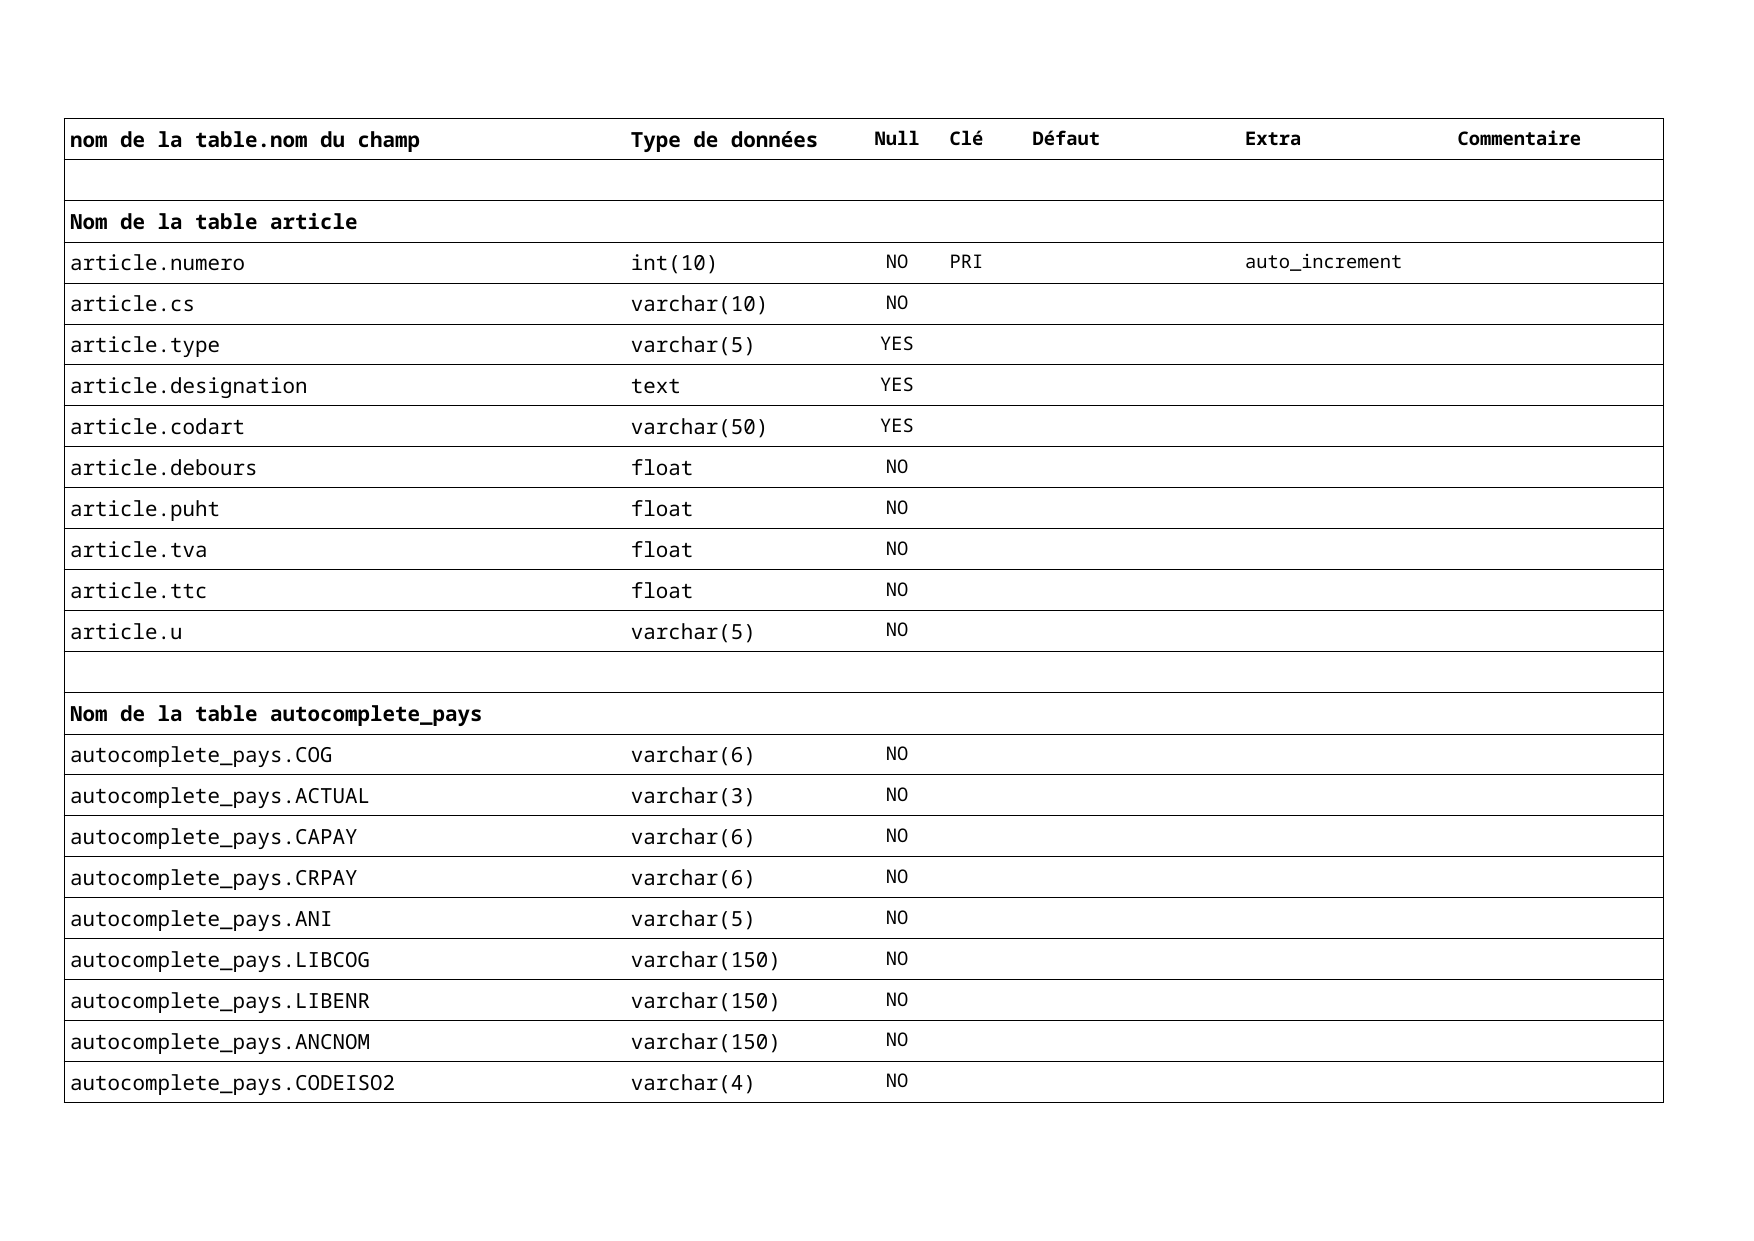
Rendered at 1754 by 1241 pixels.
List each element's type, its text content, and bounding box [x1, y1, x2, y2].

table_cell varchar(5) [625, 611, 850, 651]
table_cell [625, 693, 850, 733]
table_cell [1026, 1062, 1239, 1102]
table_cell varchar(6) [625, 816, 850, 856]
table_cell [944, 980, 1026, 1020]
table_cell autocomplete_pays.COG [65, 735, 625, 774]
table_cell [944, 939, 1026, 979]
table_cell [944, 365, 1026, 405]
table_cell autocomplete_pays.CRPAY [65, 857, 625, 897]
table_cell article.puht [65, 488, 625, 528]
table_cell [1239, 284, 1451, 323]
table_cell varchar(6) [625, 735, 850, 774]
table_cell [1239, 488, 1451, 528]
table_cell [944, 857, 1026, 897]
table_cell [1239, 447, 1451, 487]
table_cell [625, 160, 850, 200]
table_cell [1451, 325, 1663, 364]
table_cell NO [850, 775, 944, 815]
table_cell [1451, 652, 1663, 692]
table_cell [1026, 898, 1239, 938]
table_cell [944, 652, 1026, 692]
table_cell autocomplete_pays.ACTUAL [65, 775, 625, 815]
table_header Défaut [1026, 119, 1239, 159]
table_cell [850, 693, 944, 733]
table_cell autocomplete_pays.CODEISO2 [65, 1062, 625, 1102]
table_cell [1239, 201, 1451, 242]
table_header Extra [1239, 119, 1451, 159]
table_cell int(10) [625, 243, 850, 282]
table_cell [1239, 529, 1451, 569]
table_cell [1451, 201, 1663, 242]
table_cell article.numero [65, 243, 625, 282]
table_cell NO [850, 570, 944, 610]
table_cell [1026, 735, 1239, 774]
table_cell NO [850, 1021, 944, 1061]
table_cell NO [850, 898, 944, 938]
table_cell varchar(150) [625, 939, 850, 979]
table_cell float [625, 529, 850, 569]
table_header Commentaire [1451, 119, 1663, 159]
table_cell [1026, 1021, 1239, 1061]
table_cell [1451, 570, 1663, 610]
table_cell varchar(50) [625, 406, 850, 446]
table_cell [944, 1021, 1026, 1061]
table_cell [1239, 775, 1451, 815]
table_cell [944, 447, 1026, 487]
table_cell [1026, 611, 1239, 651]
table_header nom de la table.nom du champ [65, 119, 625, 159]
table_cell [1239, 160, 1451, 200]
table_cell [1451, 693, 1663, 733]
table_cell [1451, 284, 1663, 323]
table_cell [1239, 857, 1451, 897]
table_cell varchar(6) [625, 857, 850, 897]
table_cell NO [850, 735, 944, 774]
table_cell [1026, 939, 1239, 979]
table_cell [1026, 325, 1239, 364]
table_cell [1026, 160, 1239, 200]
table_cell article.designation [65, 365, 625, 405]
table_cell YES [850, 406, 944, 446]
table_cell [1239, 325, 1451, 364]
table_cell NO [850, 857, 944, 897]
table_cell [65, 160, 625, 200]
table_cell [1026, 693, 1239, 733]
table_cell YES [850, 365, 944, 405]
table_cell [944, 735, 1026, 774]
table_cell [1026, 980, 1239, 1020]
table_cell varchar(4) [625, 1062, 850, 1102]
table_cell float [625, 570, 850, 610]
table_cell [1451, 406, 1663, 446]
table_cell [944, 775, 1026, 815]
table_cell [1239, 980, 1451, 1020]
table_cell [944, 325, 1026, 364]
table_cell [1239, 365, 1451, 405]
table_cell varchar(150) [625, 980, 850, 1020]
table_cell [1451, 857, 1663, 897]
table_cell [1026, 447, 1239, 487]
table_cell [1239, 652, 1451, 692]
table_cell [1239, 406, 1451, 446]
table_cell [944, 406, 1026, 446]
table_cell article.codart [65, 406, 625, 446]
table_cell NO [850, 243, 944, 282]
table_header Type de données [625, 119, 850, 159]
table_cell [1026, 529, 1239, 569]
table_cell [1026, 488, 1239, 528]
table_cell [1026, 570, 1239, 610]
table_cell [944, 898, 1026, 938]
table_cell [944, 488, 1026, 528]
table_cell [944, 160, 1026, 200]
table_cell [850, 201, 944, 242]
table_cell [944, 693, 1026, 733]
table_cell article.cs [65, 284, 625, 323]
table_cell [1239, 735, 1451, 774]
table_cell [1026, 365, 1239, 405]
table_cell varchar(5) [625, 325, 850, 364]
table_cell [1451, 488, 1663, 528]
table_cell article.u [65, 611, 625, 651]
table_cell [1026, 652, 1239, 692]
table_cell text [625, 365, 850, 405]
table_cell NO [850, 529, 944, 569]
table_cell [944, 611, 1026, 651]
table_cell [1451, 980, 1663, 1020]
table_cell [944, 1062, 1026, 1102]
table_cell [625, 201, 850, 242]
table_cell varchar(3) [625, 775, 850, 815]
table_cell [850, 160, 944, 200]
table_header Clé [944, 119, 1026, 159]
table_cell NO [850, 447, 944, 487]
table_cell [1451, 939, 1663, 979]
table_cell [1451, 365, 1663, 405]
table_cell [1026, 406, 1239, 446]
table_cell Nom de la table autocomplete_pays [65, 693, 625, 733]
table_cell [1239, 1062, 1451, 1102]
table_cell [1026, 816, 1239, 856]
table_cell [944, 201, 1026, 242]
table_cell varchar(5) [625, 898, 850, 938]
table_cell [1026, 243, 1239, 282]
table_cell PRI [944, 243, 1026, 282]
table_cell [944, 529, 1026, 569]
table_cell auto_increment [1239, 243, 1451, 282]
table_cell article.debours [65, 447, 625, 487]
table_cell [1239, 693, 1451, 733]
table_cell [65, 652, 625, 692]
table_cell [1026, 284, 1239, 323]
table_cell [1451, 160, 1663, 200]
table_cell [1451, 735, 1663, 774]
table_cell autocomplete_pays.ANCNOM [65, 1021, 625, 1061]
table_cell [1239, 816, 1451, 856]
table_cell float [625, 447, 850, 487]
table_cell [1451, 1062, 1663, 1102]
table_cell NO [850, 939, 944, 979]
table_cell YES [850, 325, 944, 364]
table_cell float [625, 488, 850, 528]
table_cell NO [850, 1062, 944, 1102]
table_cell NO [850, 816, 944, 856]
table_cell autocomplete_pays.CAPAY [65, 816, 625, 856]
table_cell autocomplete_pays.ANI [65, 898, 625, 938]
table_cell Nom de la table article [65, 201, 625, 242]
table_cell article.ttc [65, 570, 625, 610]
table_cell [850, 652, 944, 692]
table_cell article.tva [65, 529, 625, 569]
table_cell [1451, 447, 1663, 487]
table_cell varchar(150) [625, 1021, 850, 1061]
table_cell [1026, 201, 1239, 242]
table_cell [1451, 775, 1663, 815]
table_cell autocomplete_pays.LIBENR [65, 980, 625, 1020]
table_cell article.type [65, 325, 625, 364]
table_cell [1451, 611, 1663, 651]
table_header Null [850, 119, 944, 159]
table_cell [944, 570, 1026, 610]
table_cell [1239, 1021, 1451, 1061]
table_cell NO [850, 980, 944, 1020]
table_cell [625, 652, 850, 692]
table_cell varchar(10) [625, 284, 850, 323]
table_cell NO [850, 284, 944, 323]
table_cell autocomplete_pays.LIBCOG [65, 939, 625, 979]
table_cell [1026, 857, 1239, 897]
table_cell [1026, 775, 1239, 815]
table_cell [1451, 243, 1663, 282]
table_cell [1451, 898, 1663, 938]
table_cell NO [850, 488, 944, 528]
table_cell [1239, 939, 1451, 979]
table_cell [1239, 898, 1451, 938]
table_cell [1451, 529, 1663, 569]
table_cell NO [850, 611, 944, 651]
table_cell [1239, 611, 1451, 651]
table_cell [1239, 570, 1451, 610]
table_cell [1451, 816, 1663, 856]
table_cell [944, 284, 1026, 323]
table_cell [1451, 1021, 1663, 1061]
table_cell [944, 816, 1026, 856]
